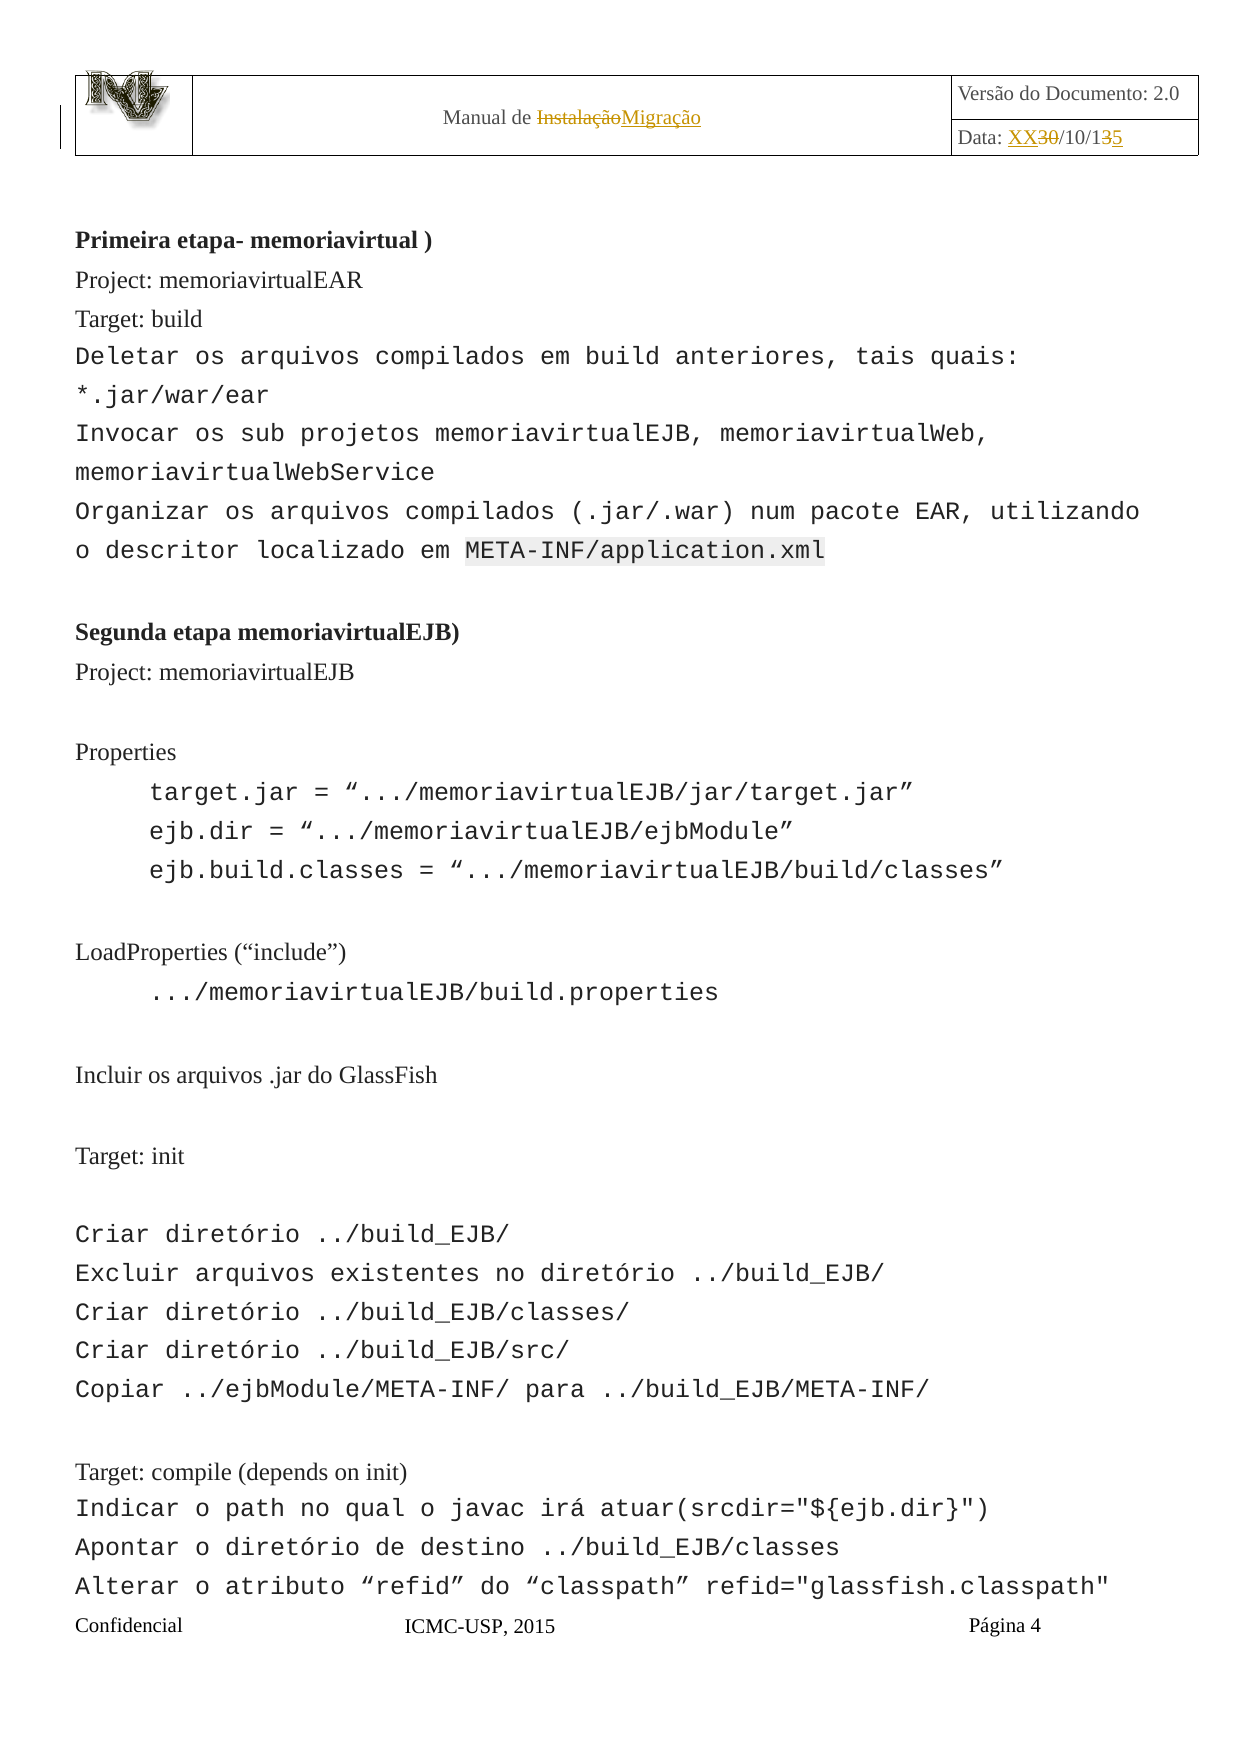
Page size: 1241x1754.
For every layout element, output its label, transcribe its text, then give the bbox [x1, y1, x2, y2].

text Incluir os arquivos .jar do GlassFish [75, 1060, 1165, 1089]
text .../memoriavirtualEJB/build.properties [75, 977, 1165, 1008]
text Primeira etapa- memoriavirtual ) [75, 225, 1165, 254]
text Copiar ../ejbModule/META-INF/ para ../build_EJB/META-INF/ [75, 1377, 1165, 1405]
text target.jar = “.../memoriavirtualEJB/jar/target.jar” [75, 777, 1165, 807]
text Apontar o diretório de destino ../build_EJB/classes [75, 1535, 1165, 1563]
text Segunda etapa memoriavirtualEJB) [75, 617, 1165, 646]
text Alterar o atributo “refid” do “classpath” refid="glassfish.classpath" [75, 1573, 1165, 1602]
text Project: memoriavirtualEJB [75, 657, 1165, 685]
text Excluir arquivos existentes no diretório ../build_EJB/ [75, 1260, 1165, 1289]
picture [80, 58, 170, 133]
text ejb.build.classes = “.../memoriavirtualEJB/build/classes” [75, 857, 1165, 886]
text Target: init [75, 1141, 1165, 1170]
text Organizar os arquivos compilados (.jar/.war) num pacote EAR, utilizando o descritor localizado em META-INF/application.xml [75, 498, 1165, 566]
text Indicar o path no qual o javac irá atuar(srcdir="${ejb.dir}") [75, 1496, 1165, 1524]
text ejb.dir = “.../memoriavirtualEJB/ejbModule” [75, 819, 1165, 847]
text Deletar os arquivos compilados em build anteriores, tais quais: *.jar/war/ear [75, 343, 1165, 411]
text Properties [75, 737, 1165, 766]
text Criar diretório ../build_EJB/classes/ [75, 1299, 1165, 1327]
text Criar diretório ../build_EJB/ [75, 1222, 1165, 1250]
text LoadProperties (“include”) [75, 937, 1165, 966]
text Invocar os sub projetos memoriavirtualEJB, memoriavirtualWeb, memoriavirtualWebService [75, 421, 1165, 488]
text Target: build [75, 304, 1165, 333]
text Target: compile (depends on init) [75, 1457, 1165, 1485]
text Criar diretório ../build_EJB/src/ [75, 1338, 1165, 1366]
text Project: memoriavirtualEAR [75, 265, 1165, 293]
